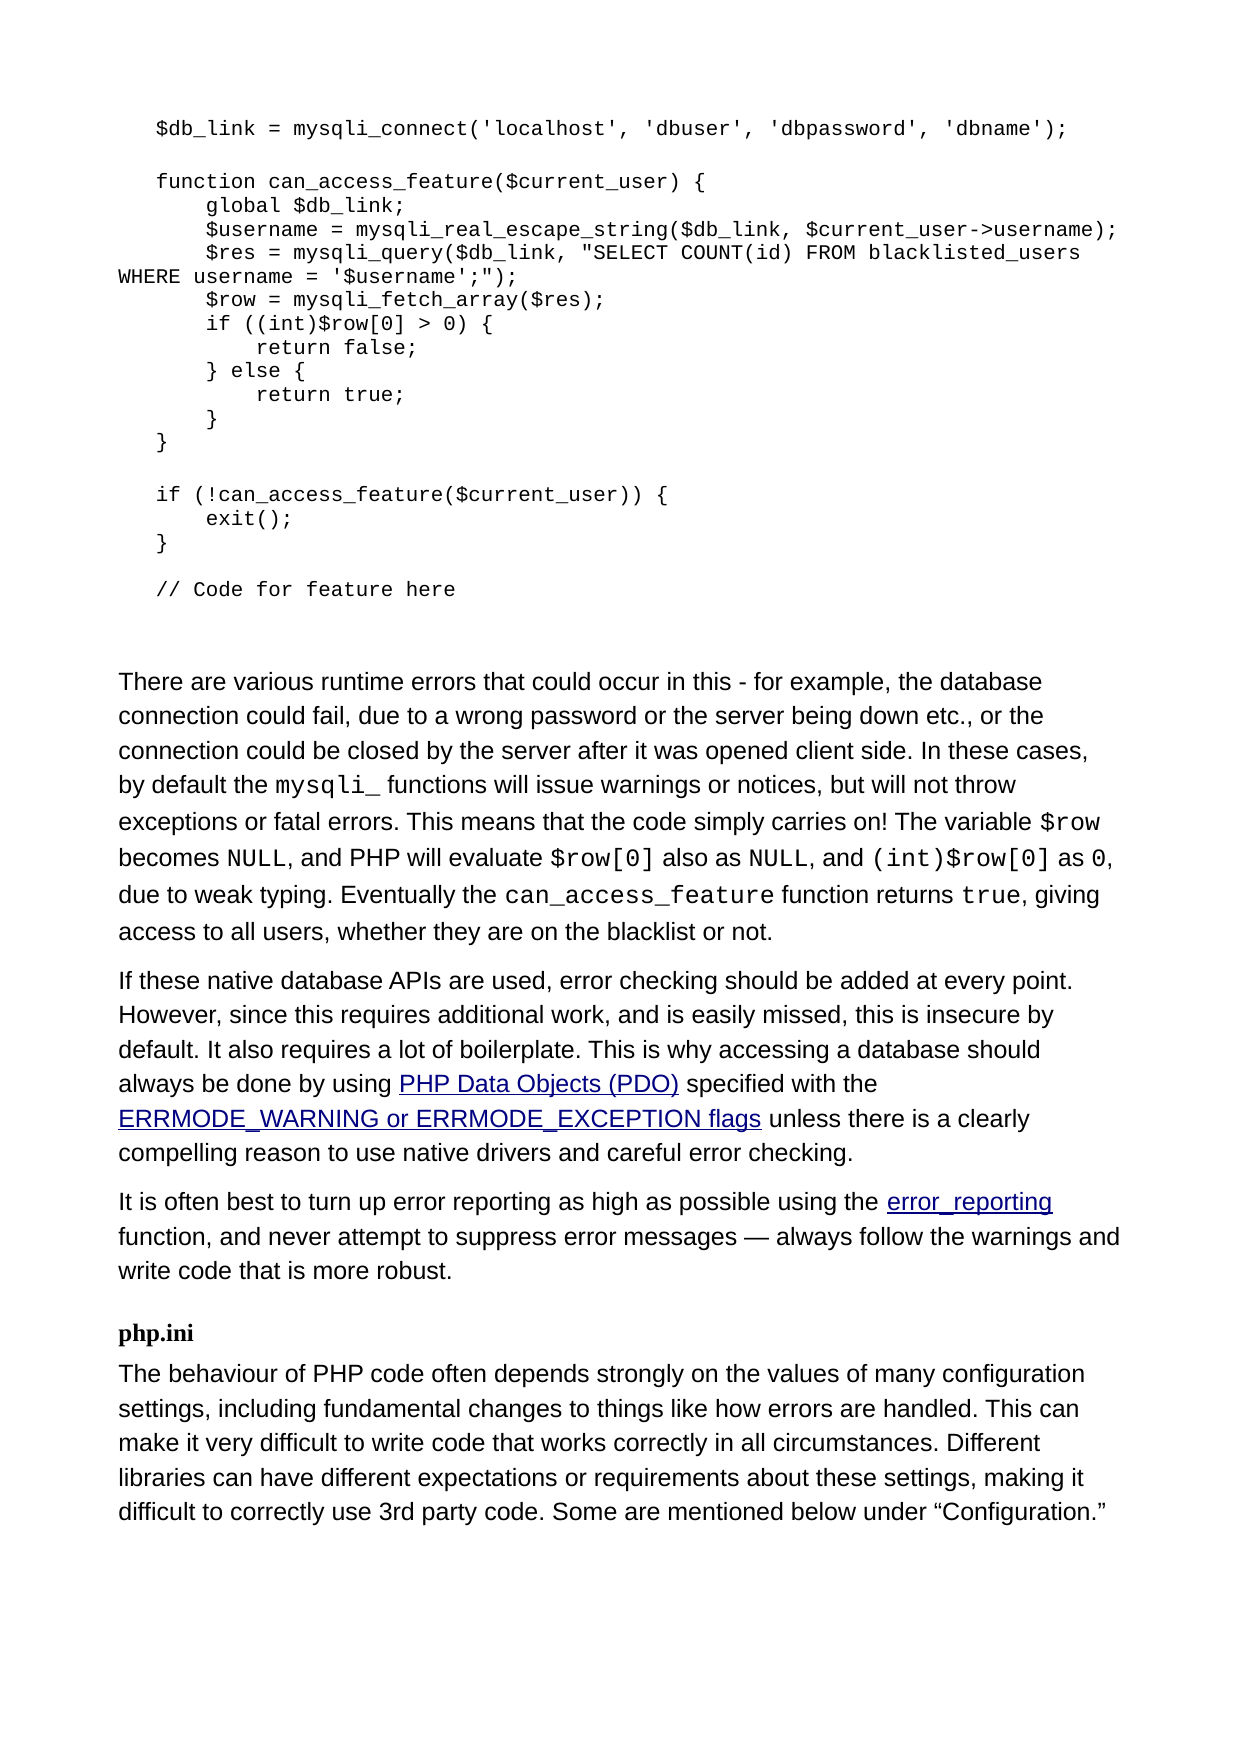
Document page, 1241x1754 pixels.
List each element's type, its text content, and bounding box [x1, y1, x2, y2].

text // Code for feature here [118, 579, 1122, 603]
text if ((int)$row[0] > 0) { [118, 313, 1122, 337]
text } else { [118, 360, 1122, 384]
text function can_access_feature($current_user) { [118, 171, 1122, 195]
text $row = mysqli_fetch_array($res); [118, 289, 1122, 313]
text } [118, 532, 1122, 555]
text There are various runtime errors that could occur in this - for example, the database connection could fail, due to a wrong password or the server being down etc., or the connection could be closed by the server after it was opened client side. In these cases, by default the mysqli_ functions will issue warnings or notices, but will not throw exceptions or fatal errors. This means that the code simply carries on! The variable $row becomes NULL, and PHP will evaluate $row[0] also as NULL, and (int)$row[0] as 0, due to weak typing. Eventually the can_access_feature function returns true, giving access to all users, whether they are on the blacklist or not. [118, 632, 1122, 946]
text $username = mysqli_real_escape_string($db_link, $current_user->username); [118, 218, 1122, 242]
text It is often best to turn up error reporting as high as possible using the error_reporting function, and never attempt to suppress error messages — always follow the warnings and write code that is more robust. [118, 1187, 1122, 1285]
text } [118, 431, 1122, 455]
text $db_link = mysqli_connect('localhost', 'dbuser', 'dbpassword', 'dbname'); [118, 118, 1122, 142]
text The behaviour of PHP code often depends strongly on the values of many configuration settings, including fundamental changes to things like how errors are handled. This can make it very difficult to write code that works correctly in all circumstances. Different libraries can have different expectations or requirements about these settings, making it difficult to correctly use 3rd party code. Some are mentioned below under “Configuration.” [118, 1359, 1122, 1526]
text If these native database APIs are used, error checking should be added at every point. However, since this requires additional work, and is easily missed, this is insecure by default. It also requires a lot of boilerplate. This is why accessing a database should always be done by using PHP Data Objects (PDO) specified with the ERRMODE_WARNING or ERRMODE_EXCEPTION flags unless there is a clearly compelling reason to use native drivers and careful error checking. [118, 966, 1122, 1167]
text } [118, 408, 1122, 431]
subtitle php.ini [118, 1318, 1122, 1347]
text $res = mysqli_query($db_link, "SELECT COUNT(id) FROM blacklisted_users WHERE username = '$username';"); [118, 242, 1122, 289]
text global $db_link; [118, 195, 1122, 218]
text return true; [118, 384, 1122, 408]
text if (!can_access_feature($current_user)) { [118, 484, 1122, 508]
text return false; [118, 337, 1122, 360]
text exit(); [118, 508, 1122, 532]
